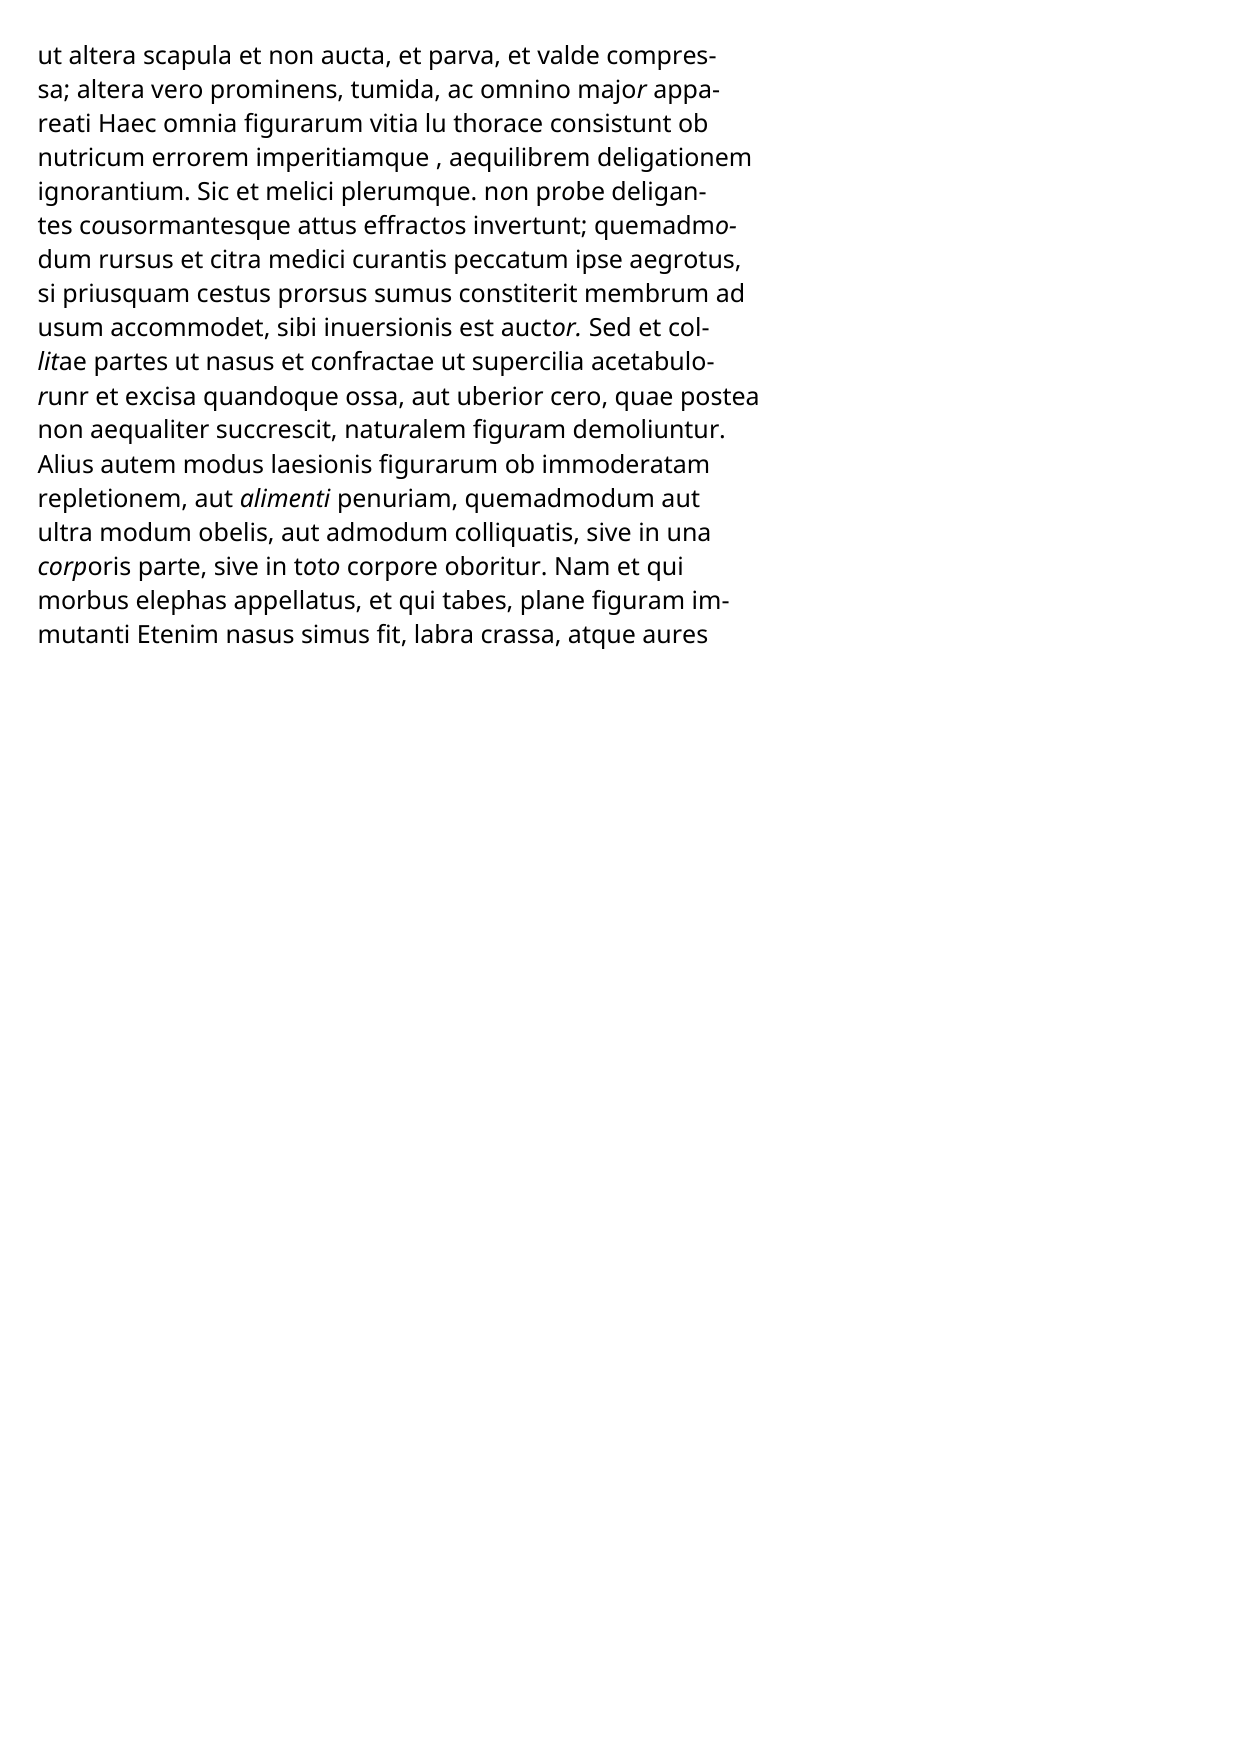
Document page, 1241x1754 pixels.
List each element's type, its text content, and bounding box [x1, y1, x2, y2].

text ut altera scapula et non aucta, et parva, et valde compres- sa; altera vero prominens, tumida, ac omnino major appa- reati Haec omnia figurarum vitia lu thorace consistunt ob nutricum errorem imperitiamque , aequilibrem deligationem ignorantium. Sic et melici plerumque. non probe deligan- tes cousormantesque attus effractos invertunt; quemadmo- dum rursus et citra medici curantis peccatum ipse aegrotus, si priusquam cestus prorsus sumus constiterit membrum ad usum accommodet, sibi inuersionis est auctor. Sed et col- litae partes ut nasus et confractae ut supercilia acetabulo- runr et excisa quandoque ossa, aut uberior cero, quae postea non aequaliter succrescit, naturalem figuram demoliuntur. Alius autem modus laesionis figurarum ob immoderatam repletionem, aut alimenti penuriam, quemadmodum aut ultra modum obelis, aut admodum colliquatis, sive in una corporis parte, sive in toto corpore oboritur. Nam et qui morbus elephas appellatus, et qui tabes, plane figuram im- mutanti Etenim nasus simus fit, labra crassa, atque aures [37, 37, 1203, 651]
